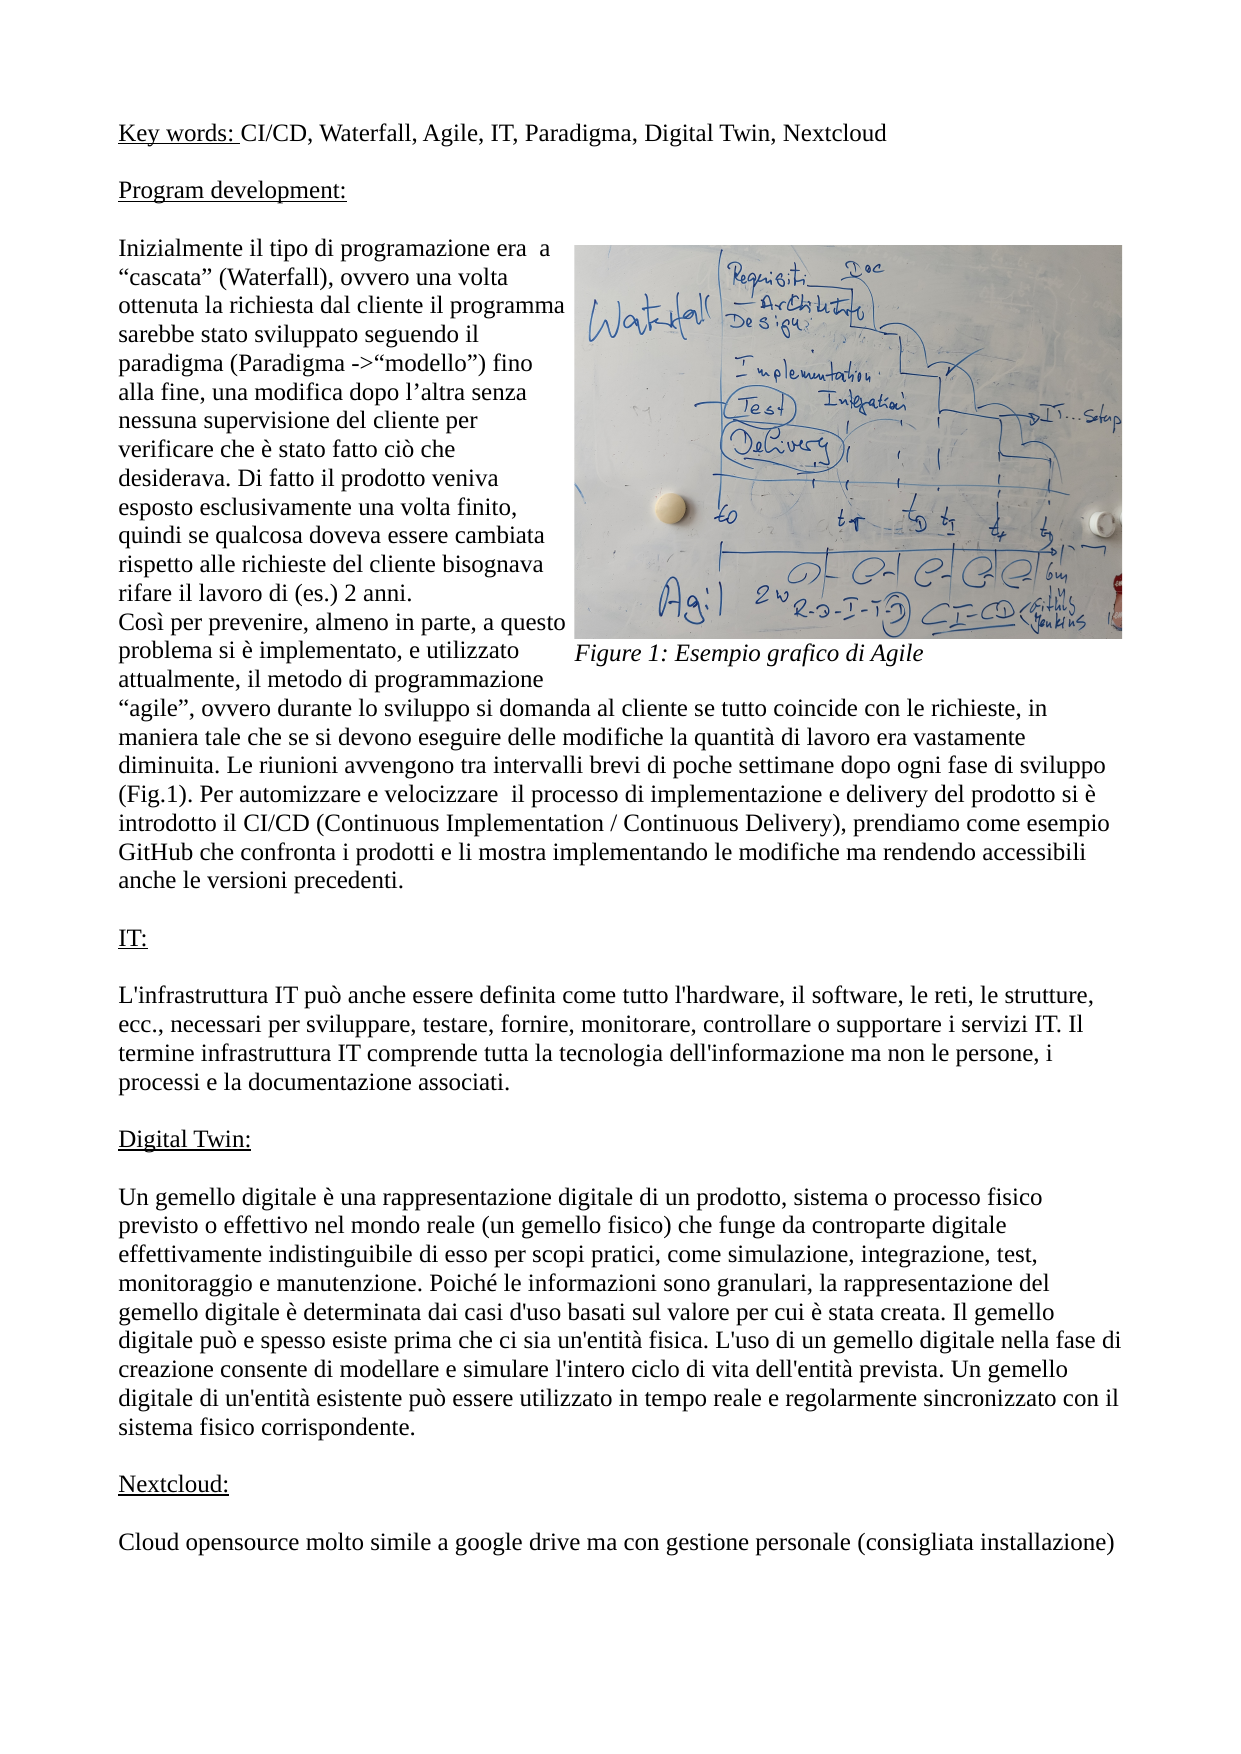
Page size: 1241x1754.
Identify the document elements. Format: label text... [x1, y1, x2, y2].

text Così per prevenire, almeno in parte, a questo problema si è implementato, e utilizzato attualmente, il metodo di programmazione “agile”, ovvero durante lo sviluppo si domanda al cliente se tutto coincide con le richieste, in maniera tale che se si devono eseguire delle modifiche la quantità di lavoro era vastamente diminuita. Le riunioni avvengono tra intervalli brevi di poche settimane dopo ogni fase di sviluppo (Fig.1). Per automizzare e velocizzare il processo di implementazione e delivery del prodotto si è introdotto il CI/CD (Continuous Implementation / Continuous Delivery), prendiamo come esempio GitHub che confronta i prodotti e li mostra implementando le modifiche ma rendendo accessibili anche le versioni precedenti. [118, 607, 1122, 894]
text Key words: CI/CD, Waterfall, Agile, IT, Paradigma, Digital Twin, Nextcloud [118, 118, 1122, 147]
text Un gemello digitale è una rappresentazione digitale di un prodotto, sistema o processo fisico previsto o effettivo nel mondo reale (un gemello fisico) che funge da controparte digitale effettivamente indistinguibile di esso per scopi pratici, come simulazione, integrazione, test, monitoraggio e manutenzione. Poiché le informazioni sono granulari, la rappresentazione del gemello digitale è determinata dai casi d'uso basati sul valore per cui è stata creata. Il gemello digitale può e spesso esiste prima che ci sia un'entità fisica. L'uso di un gemello digitale nella fase di creazione consente di modellare e simulare l'intero ciclo di vita dell'entità prevista. Un gemello digitale di un'entità esistente può essere utilizzato in tempo reale e regolarmente sincronizzato con il sistema fisico corrispondente. [118, 1182, 1122, 1441]
text L'infrastruttura IT può anche essere definita come tutto l'hardware, il software, le reti, le strutture, ecc., necessari per sviluppare, testare, fornire, monitorare, controllare o supportare i servizi IT. Il termine infrastruttura IT comprende tutta la tecnologia dell'informazione ma non le persone, i processi e la documentazione associati. [118, 981, 1122, 1096]
text Cloud opensource molto simile a google drive ma con gestione personale (consigliata installazione) [118, 1527, 1122, 1556]
text Nextcloud: [118, 1469, 1122, 1498]
text IT: [118, 923, 1122, 952]
text Figure 1: Esempio grafico di Agile [574, 639, 1122, 667]
text Inizialmente il tipo di programazione era a “cascata” (Waterfall), ovvero una volta ottenuta la richiesta dal cliente il programma sarebbe stato sviluppato seguendo il paradigma (Paradigma ->“modello”) fino alla fine, una modifica dopo l’altra senza nessuna supervisione del cliente per verificare che è stato fatto ciò che desiderava. Di fatto il prodotto veniva esposto esclusivamente una volta finito, quindi se qualcosa doveva essere cambiata rispetto alle richieste del cliente bisognava rifare il lavoro di (es.) 2 anni. [118, 233, 1122, 607]
text Program development: [118, 176, 1122, 204]
picture [574, 245, 1123, 639]
text Digital Twin: [118, 1124, 1122, 1153]
